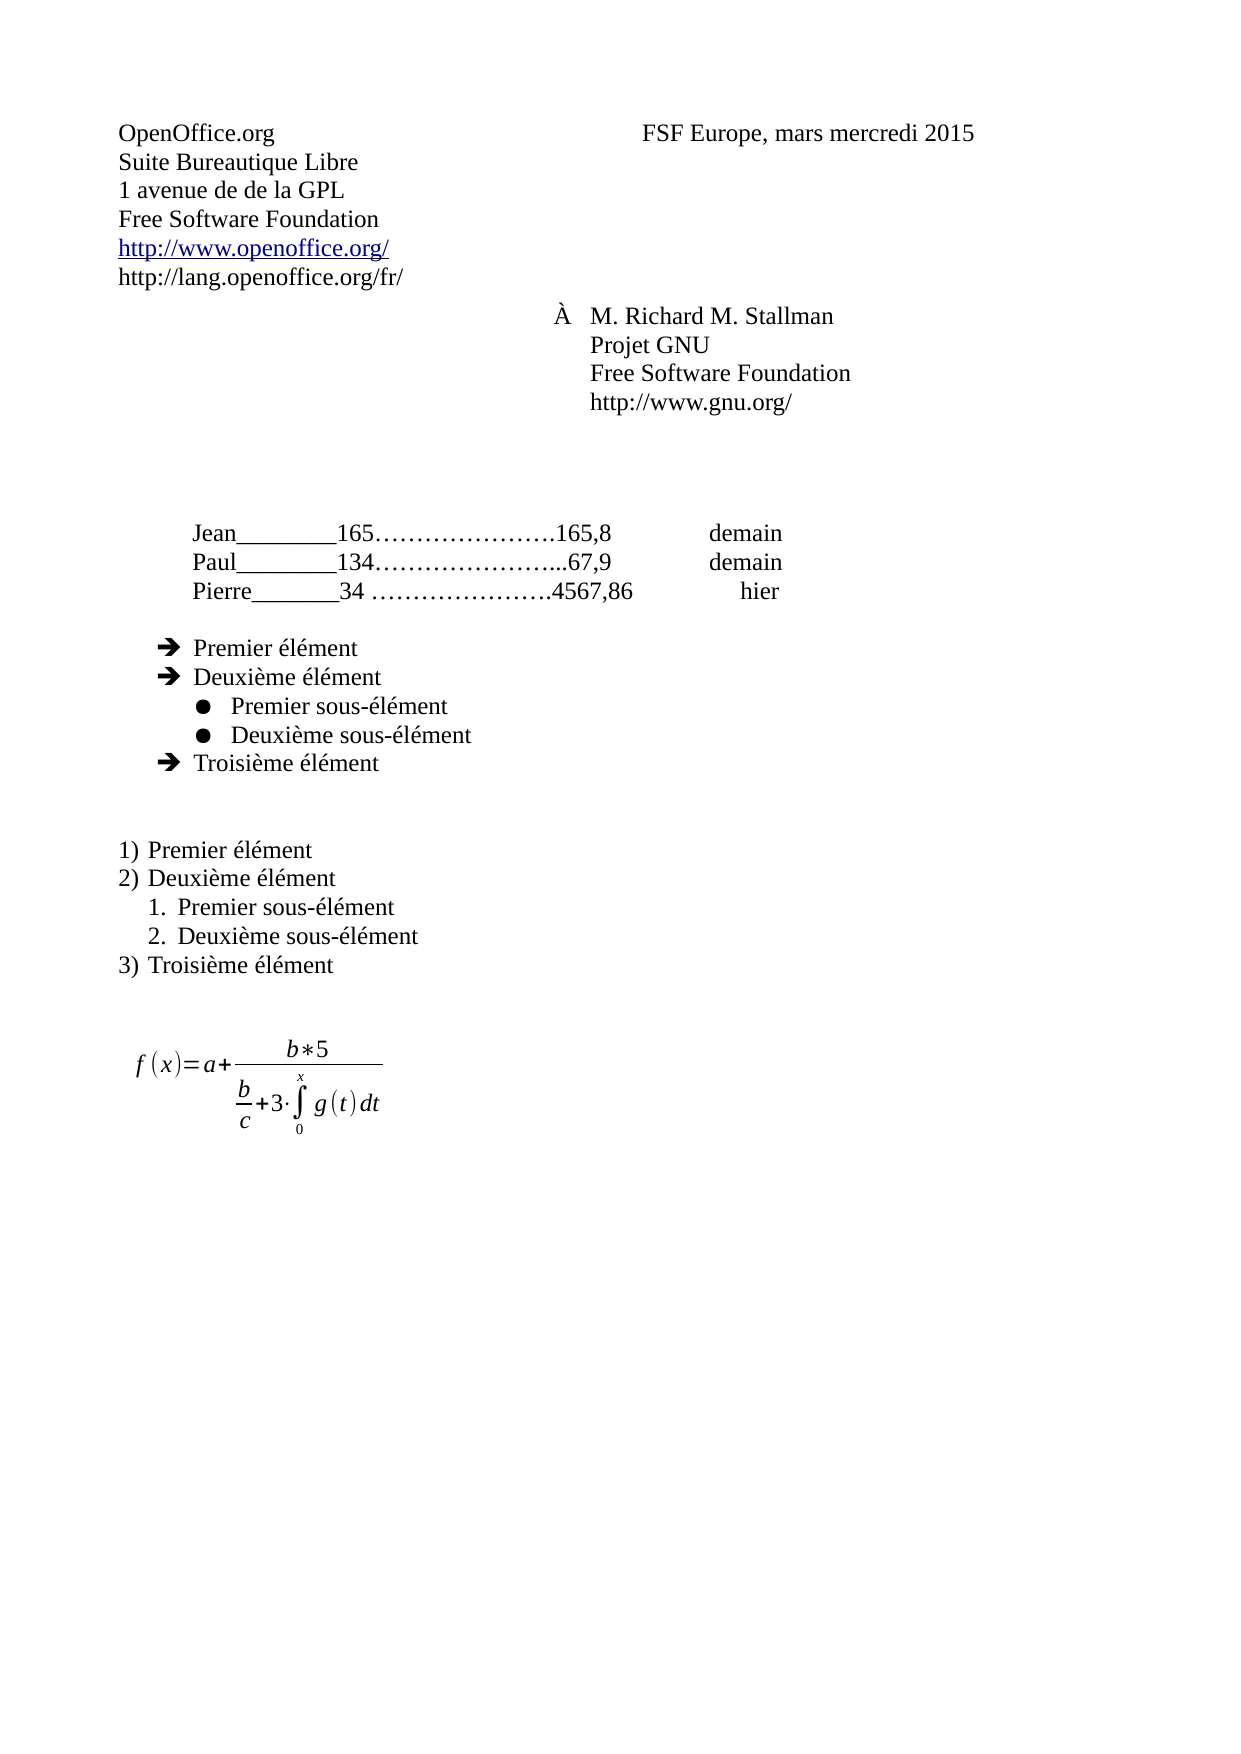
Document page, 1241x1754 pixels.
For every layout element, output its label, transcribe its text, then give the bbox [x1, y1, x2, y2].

table_cell M. Richard M. Stallman Projet GNU Free Software Foundation http://www.gnu.org/ [590, 301, 974, 432]
table_header FSF Europe, mars mercredi, 2015 [590, 118, 974, 301]
list Premier sous-élément [148, 892, 1122, 921]
list Deuxième sous-élément [148, 921, 1122, 950]
table_cell À [453, 301, 590, 432]
table_header [453, 118, 590, 301]
text Paul________134…………………...67,9 demain [118, 547, 1122, 576]
text Pierre_______34 ………………….4567,86 hier [118, 576, 1122, 605]
text Jean________165………………….165,8 demain [118, 518, 1122, 547]
list Deuxième élément [118, 863, 1122, 892]
list Troisième élément [118, 950, 1122, 978]
list Deuxième élément [156, 662, 1122, 691]
list Deuxième sous-élément [193, 720, 1122, 748]
list Premier élément [118, 835, 1122, 863]
table_cell [118, 301, 453, 432]
list Premier sous-élément [193, 691, 1122, 720]
list Troisième élément [156, 748, 1122, 777]
list Premier élément [156, 633, 1122, 662]
table_header OpenOffice.org Suite Bureautique Libre 1 avenue de de la GPL Free Software Foundation http://www.openoffice.org/ http://lang.openoffice.org/fr/ [118, 118, 453, 301]
